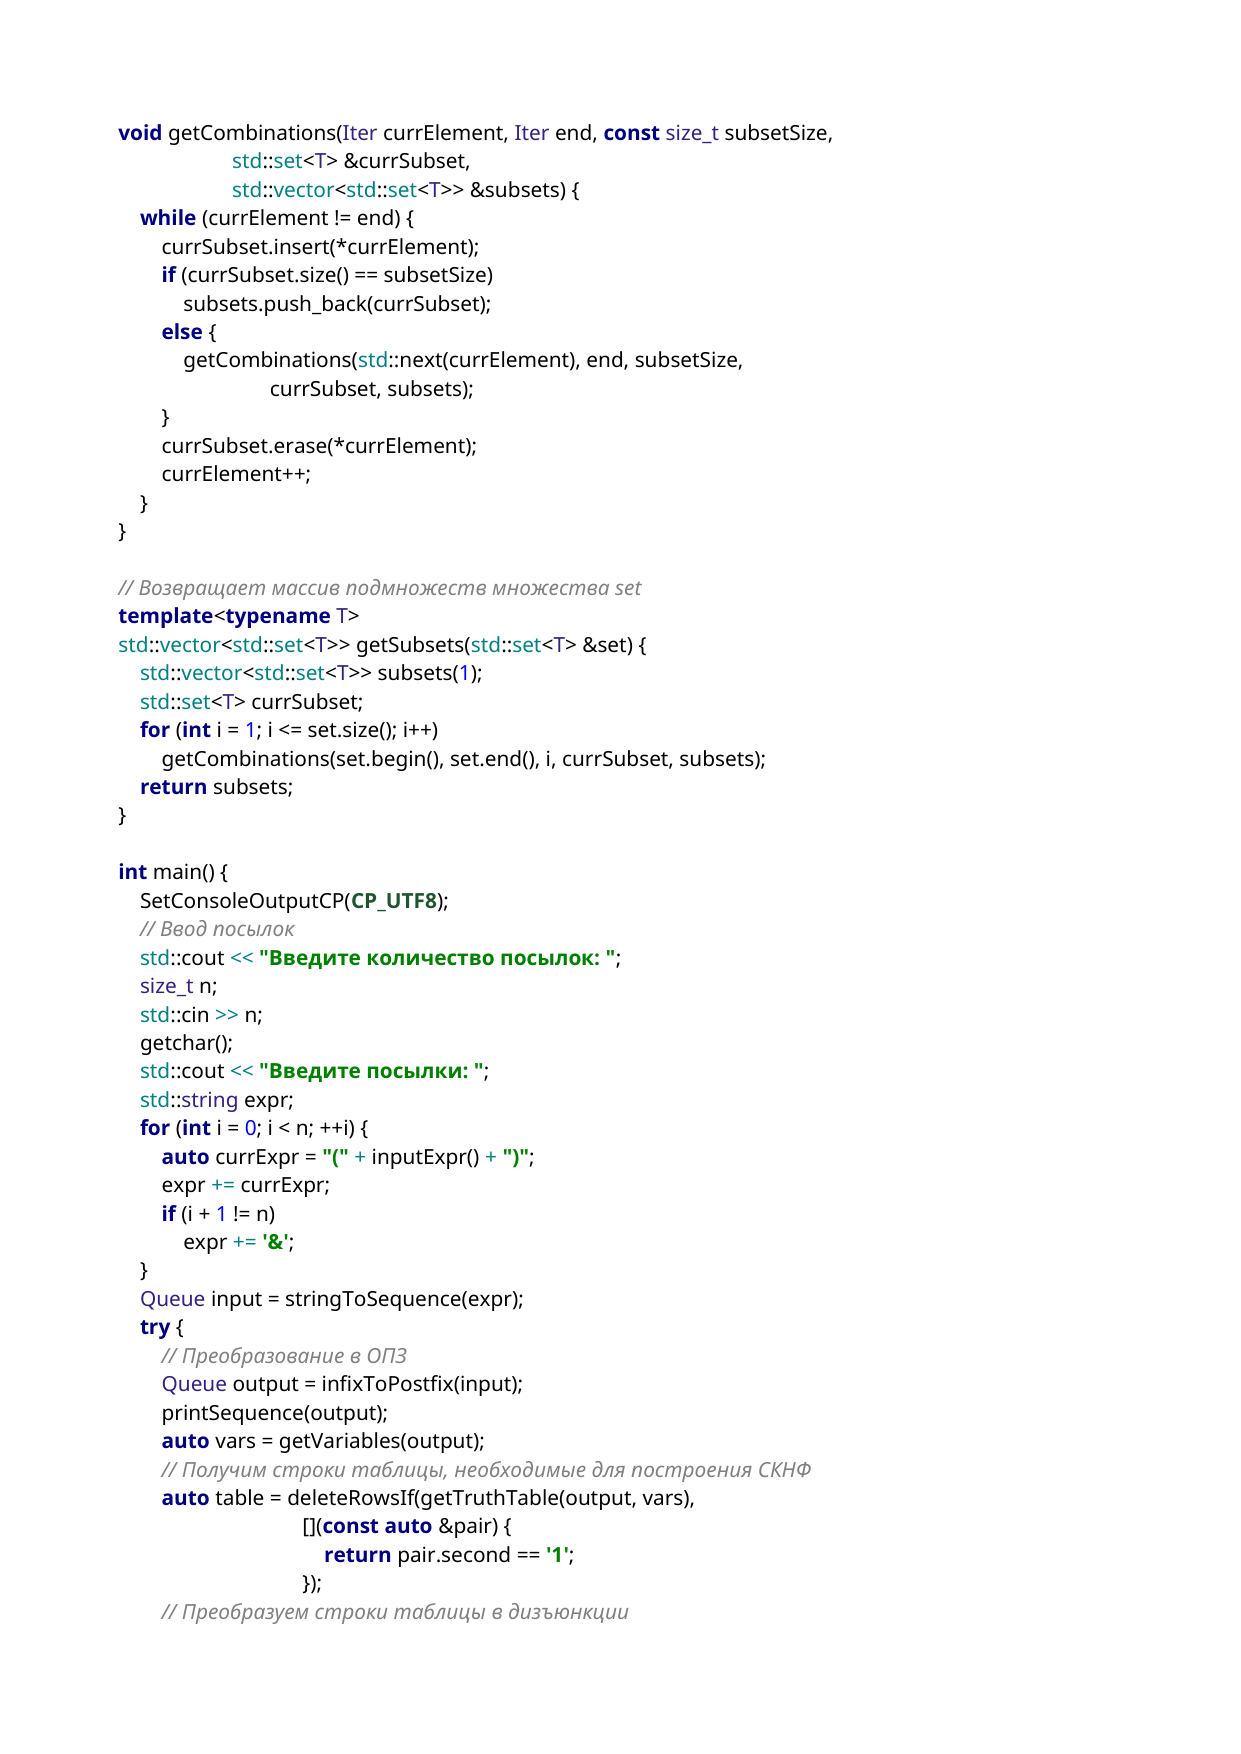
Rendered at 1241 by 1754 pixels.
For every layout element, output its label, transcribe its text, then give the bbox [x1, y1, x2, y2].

text void getCombinations(Iter currElement, Iter end, const size_t subsetSize, std::set<T> &currSubset, std::vector<std::set<T>> &subsets) { while (currElement != end) { currSubset.insert(*currElement); if (currSubset.size() == subsetSize) subsets.push_back(currSubset); else { getCombinations(std::next(currElement), end, subsetSize, currSubset, subsets); } currSubset.erase(*currElement); currElement++; } } // Возвращает массив подмножеств множества set template<typename T> std::vector<std::set<T>> getSubsets(std::set<T> &set) { std::vector<std::set<T>> subsets(1); std::set<T> currSubset; for (int i = 1; i <= set.size(); i++) getCombinations(set.begin(), set.end(), i, currSubset, subsets); return subsets; } int main() { SetConsoleOutputCP(CP_UTF8); // Ввод посылок std::cout << "Введите количество посылок: "; size_t n; std::cin >> n; getchar(); std::cout << "Введите посылки: "; std::string expr; for (int i = 0; i < n; ++i) { auto currExpr = "(" + inputExpr() + ")"; expr += currExpr; if (i + 1 != n) expr += '&'; } Queue input = stringToSequence(expr); try { // Преобразование в ОПЗ Queue output = infixToPostfix(input); printSequence(output); auto vars = getVariables(output); // Получим строки таблицы, необходимые для построения СКНФ auto table = deleteRowsIf(getTruthTable(output, vars), [](const auto &pair) { return pair.second == '1'; }); // Преобразуем строки таблицы в дизъюнкции [118, 118, 1122, 1625]
